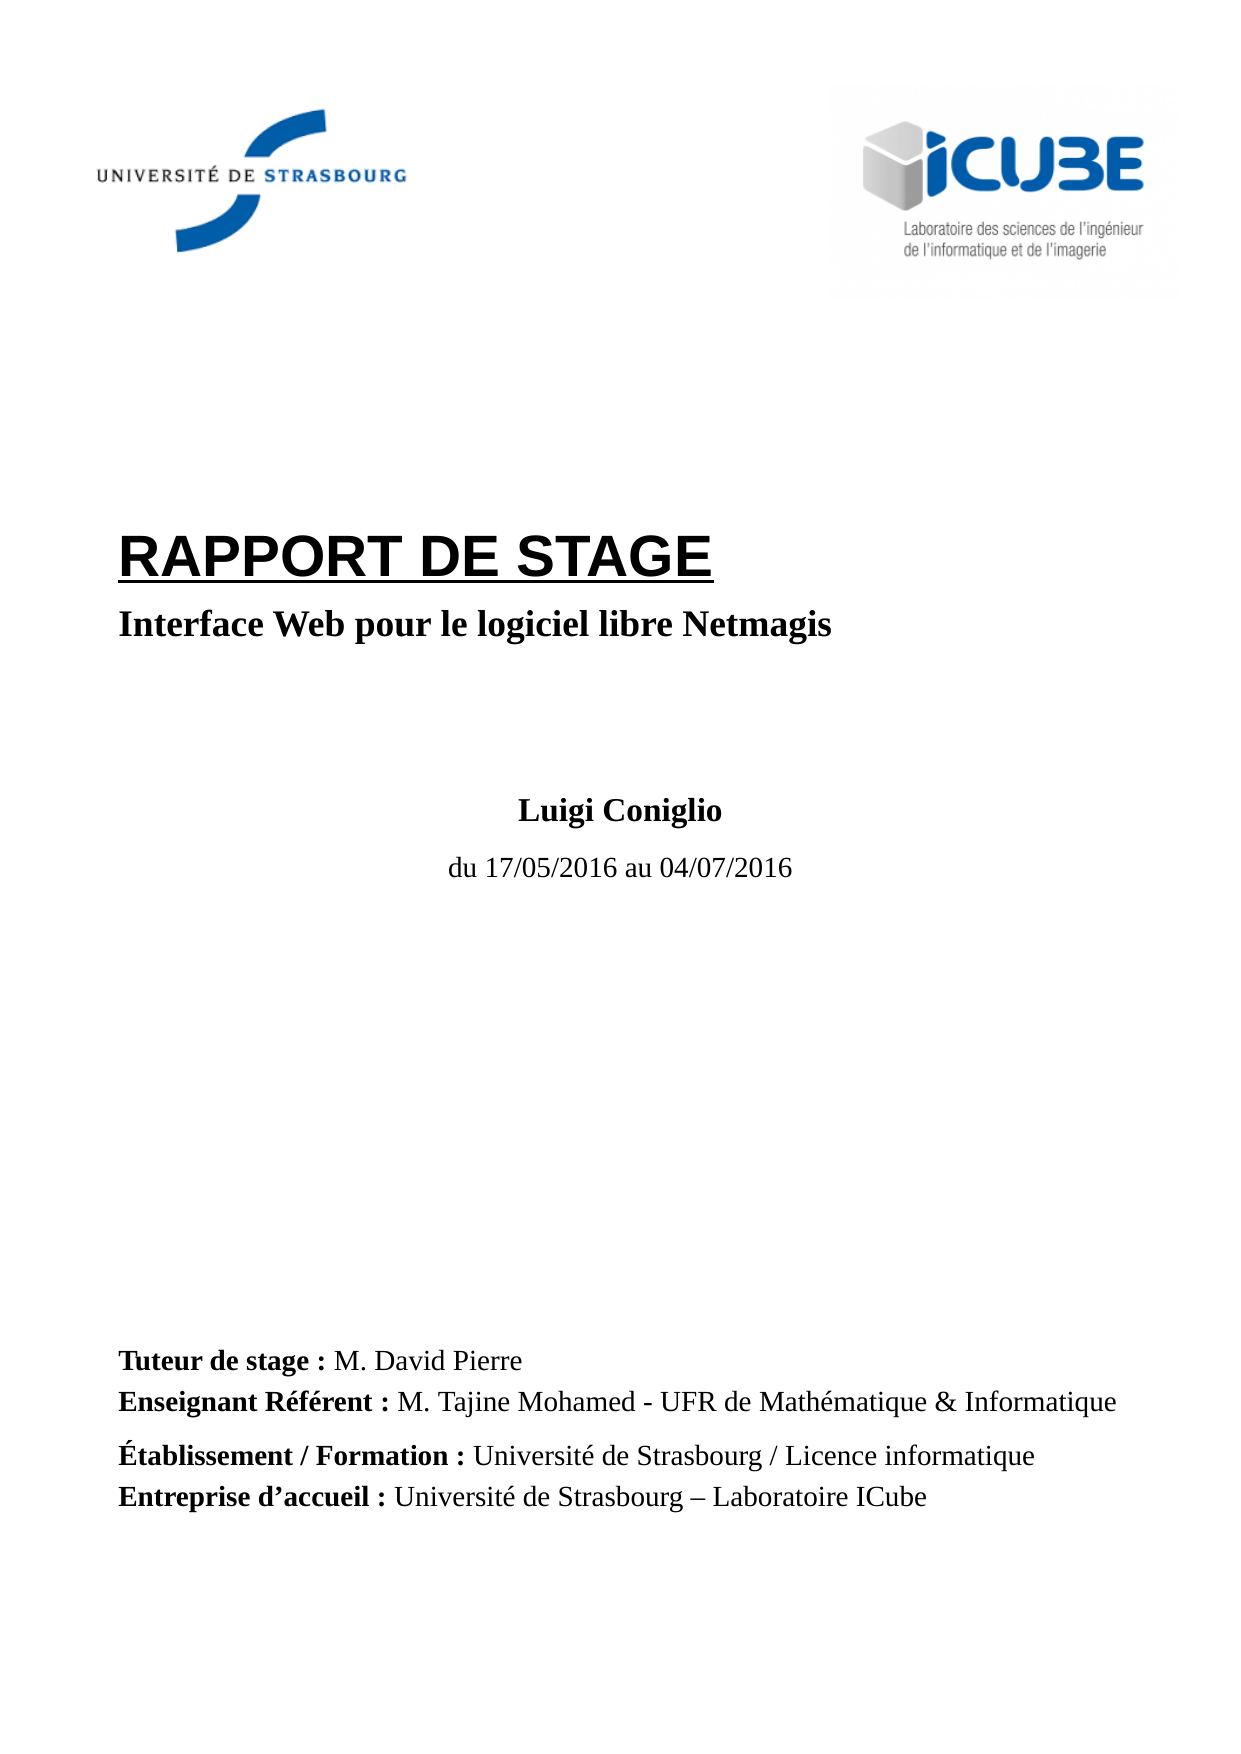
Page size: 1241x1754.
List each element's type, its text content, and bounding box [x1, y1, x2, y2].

text Tuteur de stage : M. David Pierre Enseignant Référent : M. Tajine Mohamed - UFR de Mathématique & Informatique [118, 1343, 1122, 1417]
text Luigi Coniglio [118, 790, 1122, 828]
picture [92, 106, 413, 257]
picture [828, 86, 1180, 300]
text Établissement / Formation : Université de Strasbourg / Licence informatique Entreprise d’accueil : Université de Strasbourg – Laboratoire ICube [118, 1438, 1122, 1512]
text du 17/05/2016 au 04/07/2016 [118, 850, 1122, 884]
title RAPPORT DE STAGE [118, 522, 1122, 589]
text Interface Web pour le logiciel libre Netmagis [118, 601, 1122, 644]
